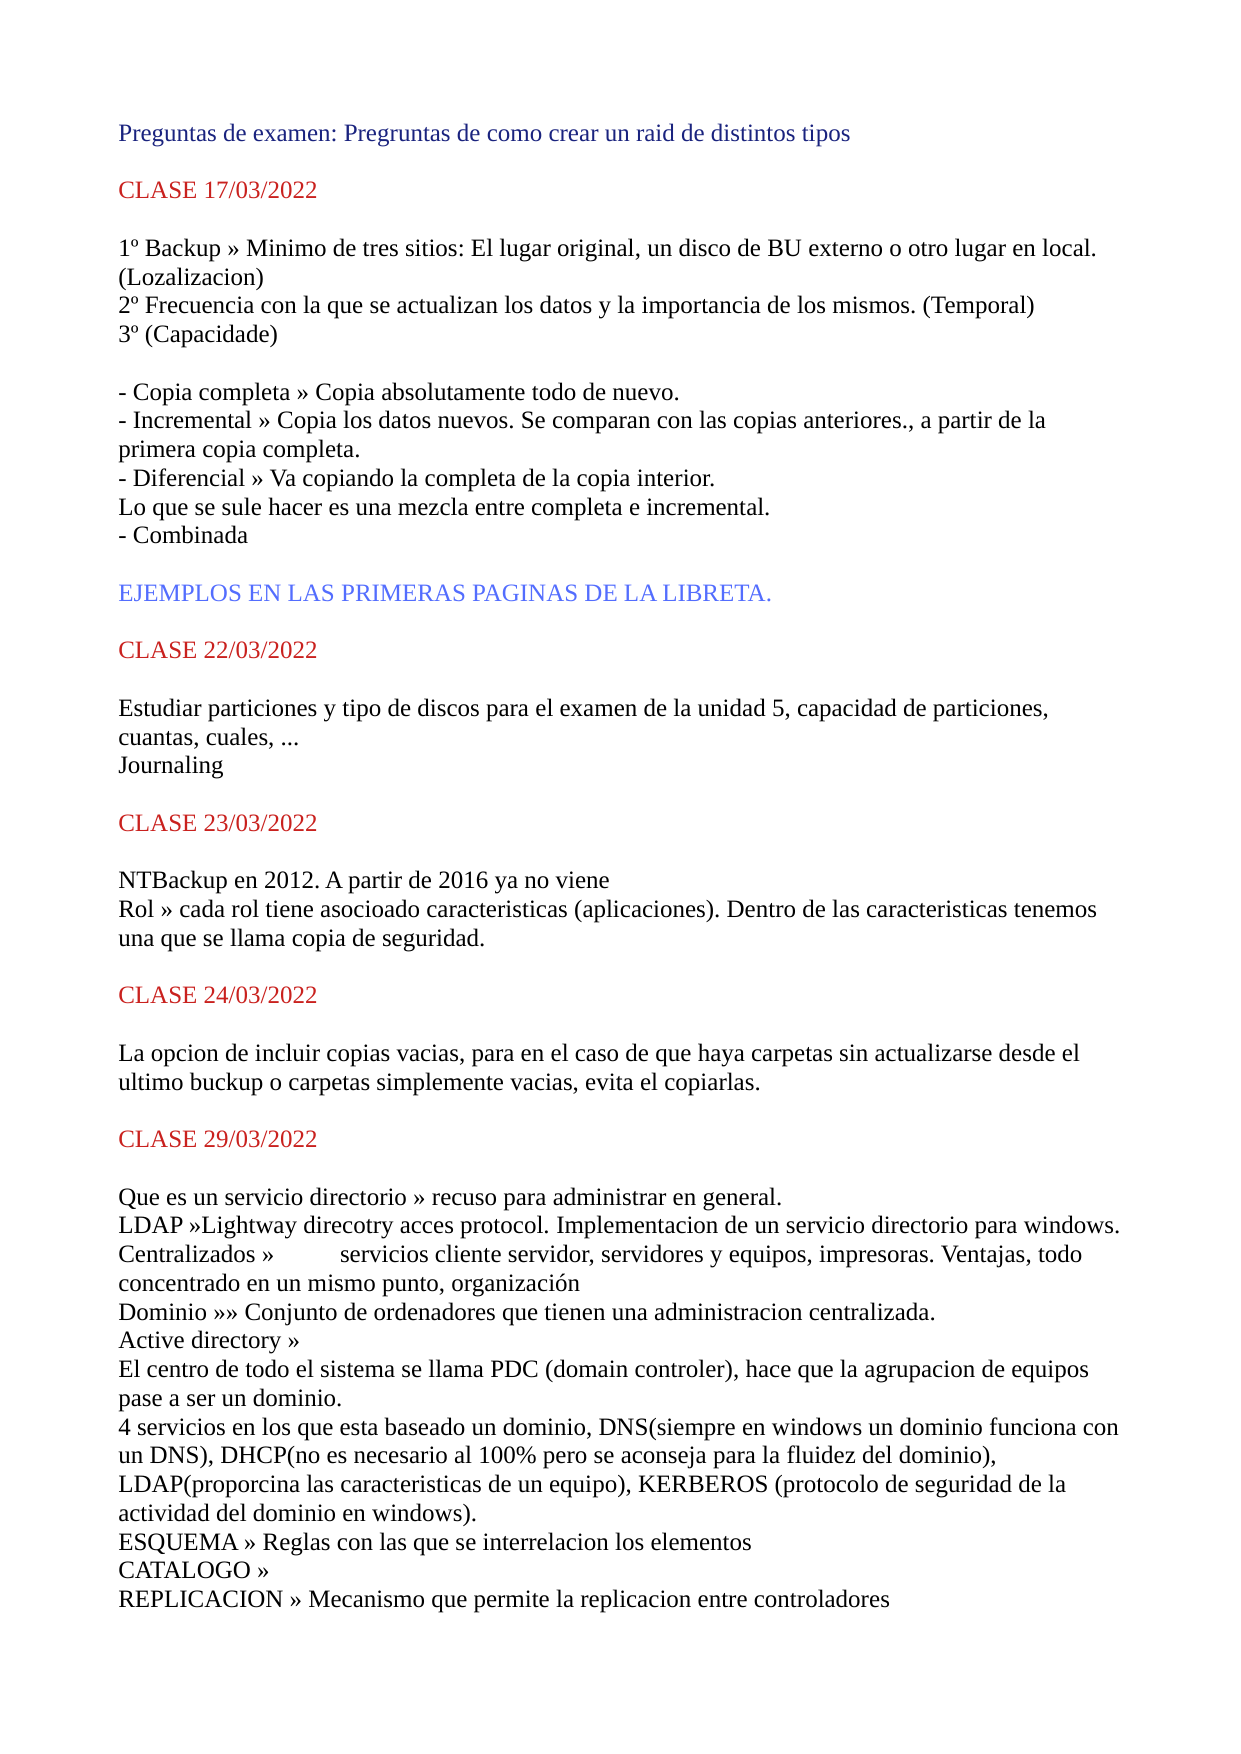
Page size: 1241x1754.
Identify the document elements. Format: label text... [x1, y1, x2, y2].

text CLASE 29/03/2022 [118, 1124, 1122, 1153]
text 2º Frecuencia con la que se actualizan los datos y la importancia de los mismos. (Temporal) [118, 291, 1122, 319]
text CLASE 24/03/2022 [118, 981, 1122, 1009]
text EJEMPLOS EN LAS PRIMERAS PAGINAS DE LA LIBRETA. [118, 578, 1122, 607]
text Que es un servicio directorio » recuso para administrar en general. [118, 1182, 1122, 1211]
text 3º (Capacidade) [118, 319, 1122, 348]
text CLASE 22/03/2022 [118, 636, 1122, 664]
text CLASE 17/03/2022 [118, 176, 1122, 204]
text - Combinada [118, 521, 1122, 549]
text Active directory » [118, 1326, 1122, 1354]
text Centralizados » servicios cliente servidor, servidores y equipos, impresoras. Ventajas, todo concentrado en un mismo punto, organización [118, 1239, 1122, 1297]
text Dominio »» Conjunto de ordenadores que tienen una administracion centralizada. [118, 1297, 1122, 1326]
text 4 servicios en los que esta baseado un dominio, DNS(siempre en windows un dominio funciona con un DNS), DHCP(no es necesario al 100% pero se aconseja para la fluidez del dominio), LDAP(proporcina las caracteristicas de un equipo), KERBEROS (protocolo de seguridad de la actividad del dominio en windows). [118, 1412, 1122, 1527]
text - Diferencial » Va copiando la completa de la copia interior. [118, 463, 1122, 492]
text NTBackup en 2012. A partir de 2016 ya no viene [118, 866, 1122, 894]
text - Incremental » Copia los datos nuevos. Se comparan con las copias anteriores., a partir de la primera copia completa. [118, 406, 1122, 463]
text Lo que se sule hacer es una mezcla entre completa e incremental. [118, 492, 1122, 521]
text CLASE 23/03/2022 [118, 808, 1122, 837]
text Estudiar particiones y tipo de discos para el examen de la unidad 5, capacidad de particiones, cuantas, cuales, ... [118, 693, 1122, 751]
text El centro de todo el sistema se llama PDC (domain controler), hace que la agrupacion de equipos pase a ser un dominio. [118, 1354, 1122, 1412]
text REPLICACION » Mecanismo que permite la replicacion entre controladores [118, 1584, 1122, 1613]
text Rol » cada rol tiene asocioado caracteristicas (aplicaciones). Dentro de las caracteristicas tenemos una que se llama copia de seguridad. [118, 894, 1122, 952]
text Journaling [118, 751, 1122, 779]
text ESQUEMA » Reglas con las que se interrelacion los elementos [118, 1527, 1122, 1556]
text LDAP »Lightway direcotry acces protocol. Implementacion de un servicio directorio para windows. [118, 1211, 1122, 1239]
text 1º Backup » Minimo de tres sitios: El lugar original, un disco de BU externo o otro lugar en local. (Lozalizacion) [118, 233, 1122, 291]
text Preguntas de examen: Pregruntas de como crear un raid de distintos tipos [118, 118, 1122, 147]
text - Copia completa » Copia absolutamente todo de nuevo. [118, 377, 1122, 406]
text La opcion de incluir copias vacias, para en el caso de que haya carpetas sin actualizarse desde el ultimo buckup o carpetas simplemente vacias, evita el copiarlas. [118, 1038, 1122, 1096]
text CATALOGO » [118, 1556, 1122, 1584]
